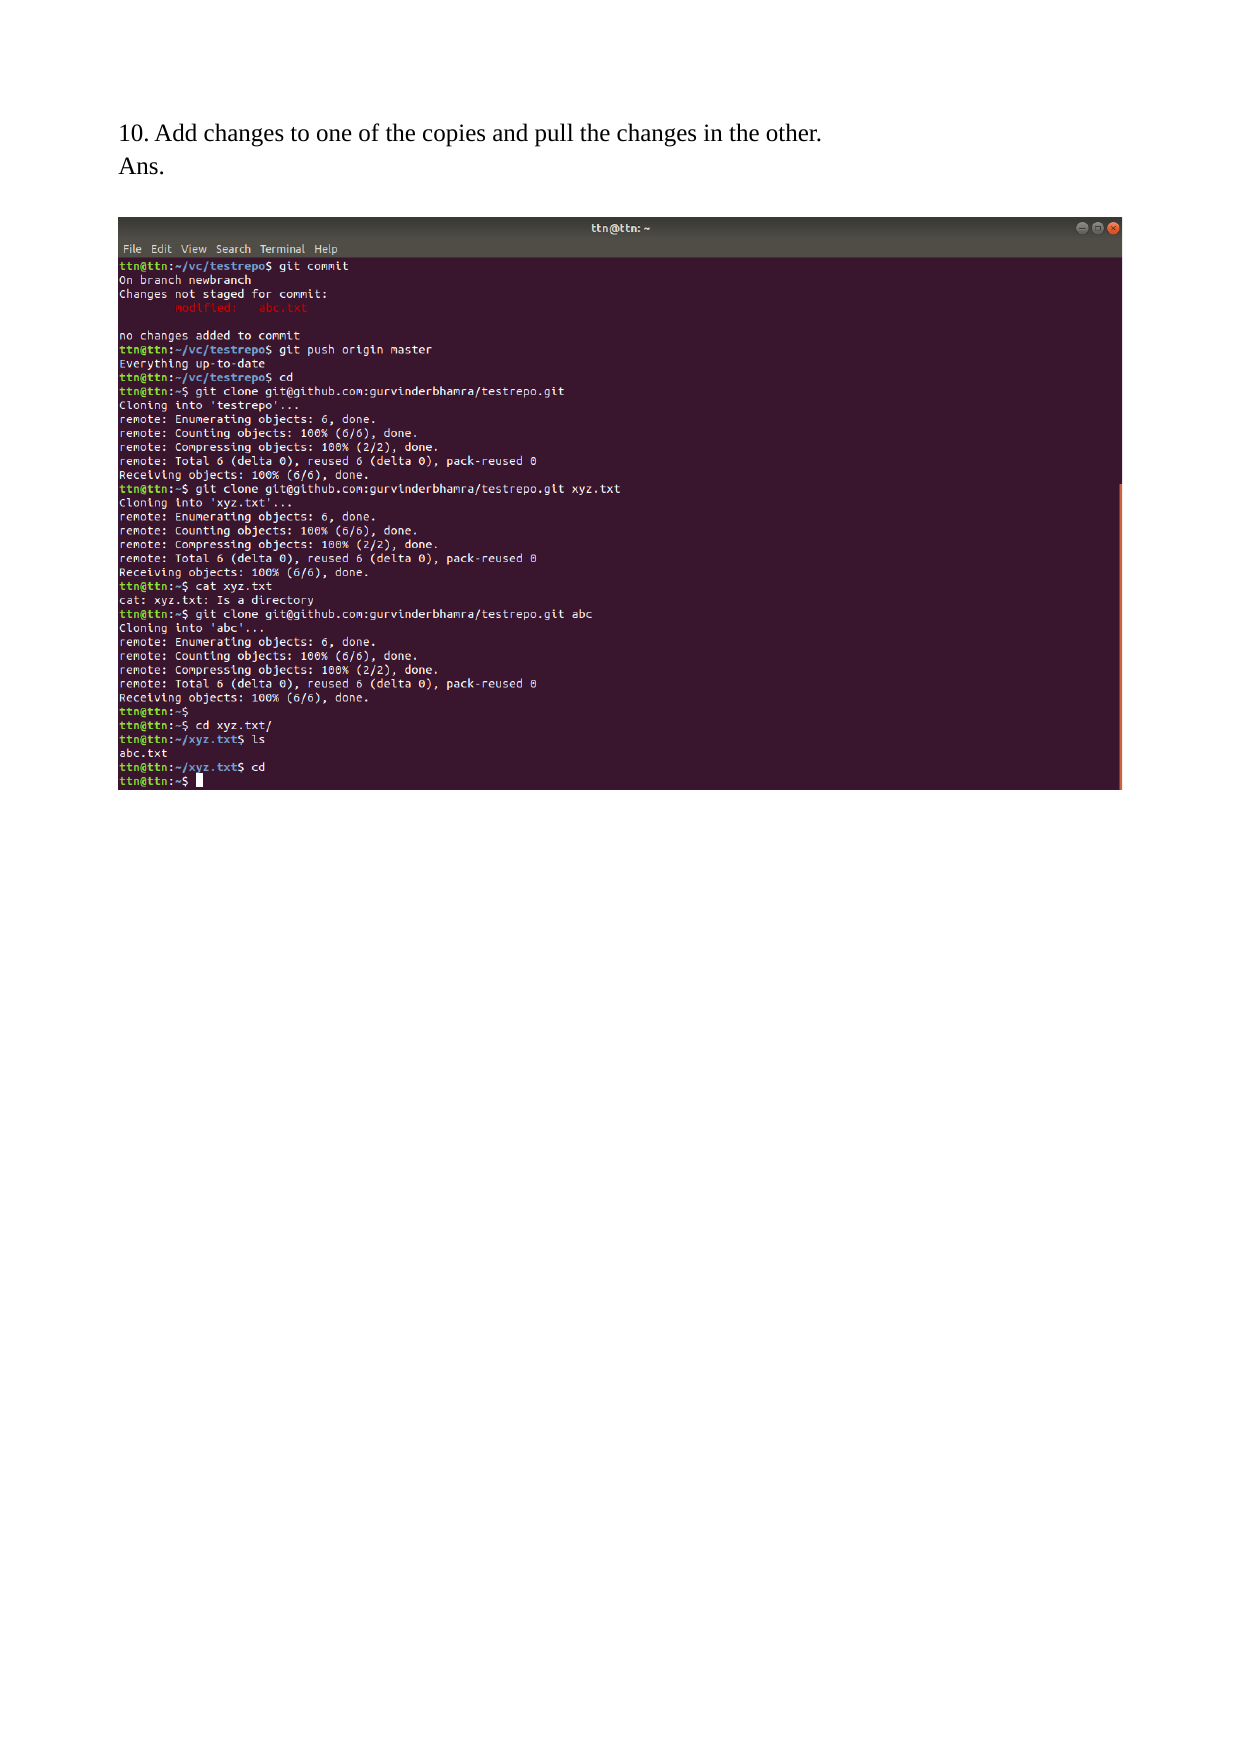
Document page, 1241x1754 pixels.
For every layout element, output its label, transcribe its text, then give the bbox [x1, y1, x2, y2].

text Ans. [118, 151, 1122, 180]
picture [118, 217, 1123, 790]
text 10. Add changes to one of the copies and pull the changes in the other. [118, 118, 1122, 147]
